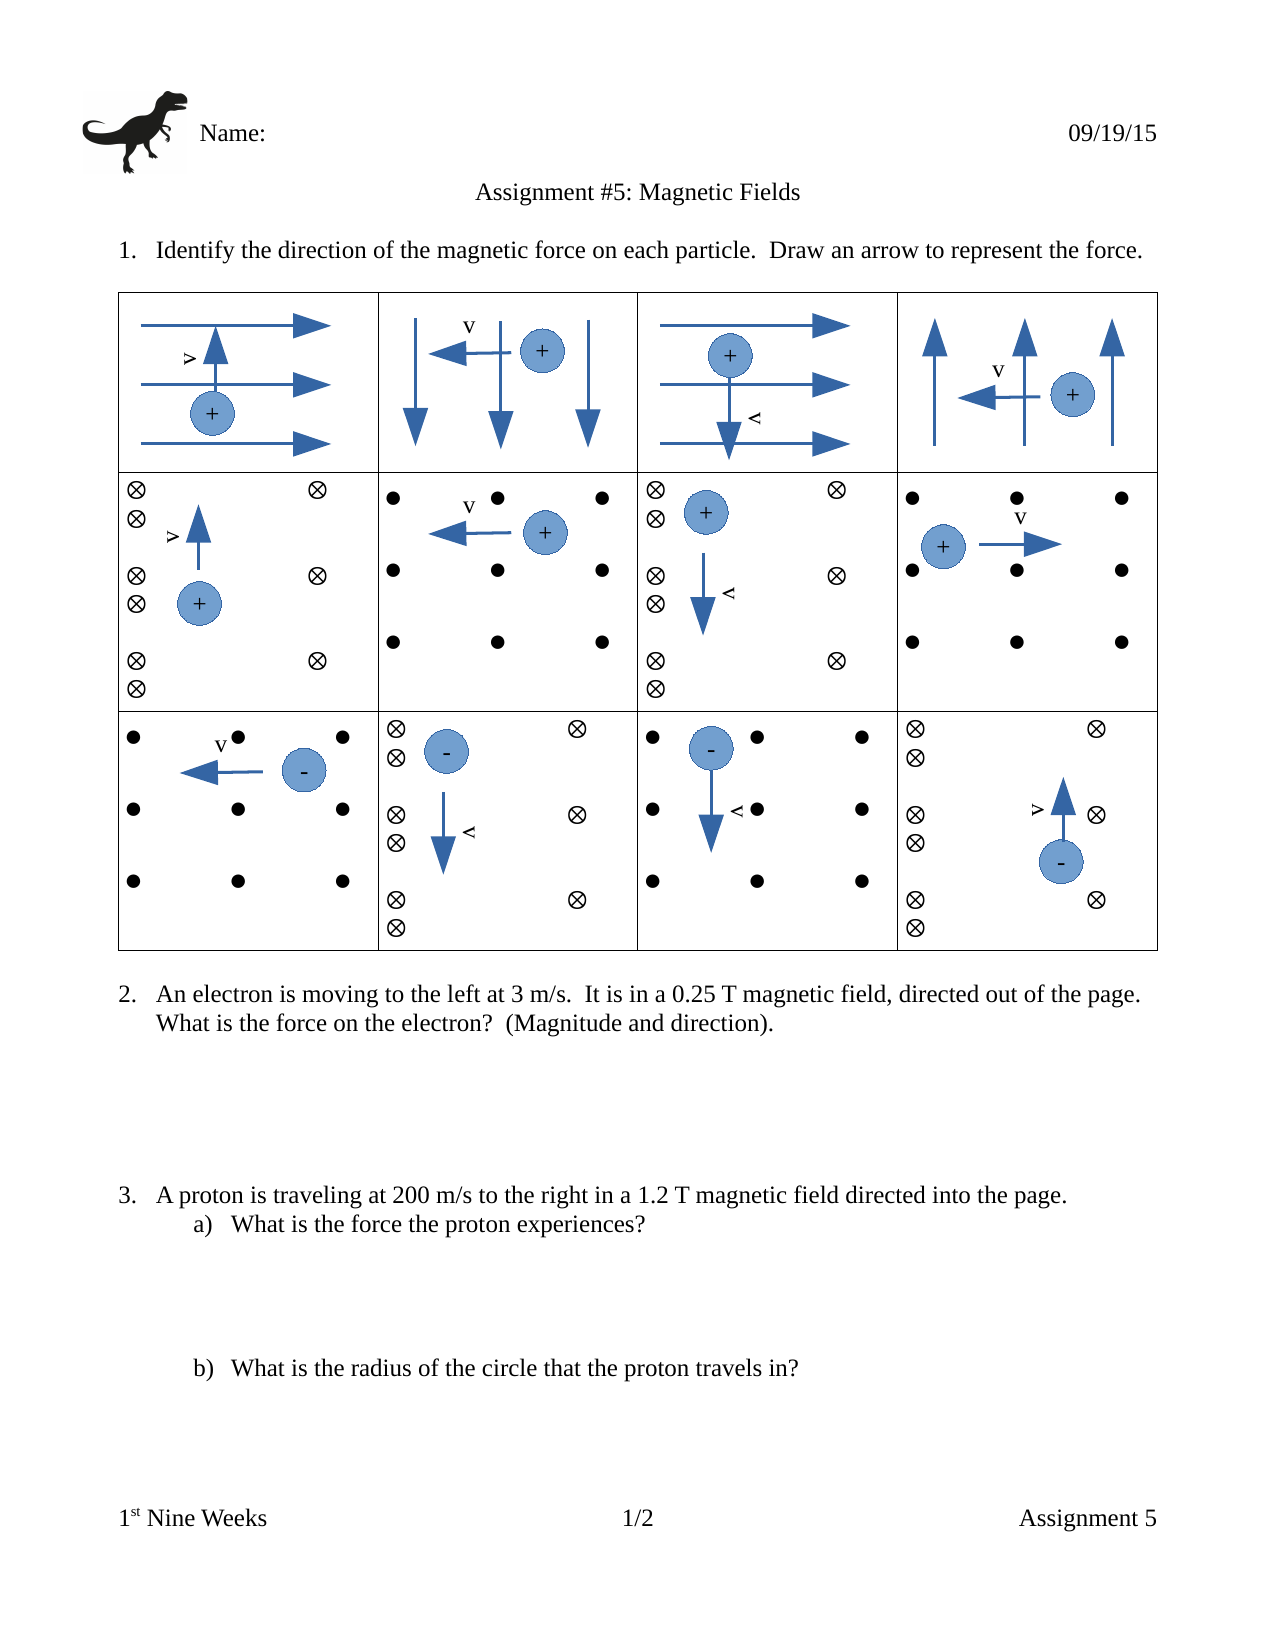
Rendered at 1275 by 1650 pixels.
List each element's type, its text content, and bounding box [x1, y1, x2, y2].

list An electron is moving to the left at 3 m/s. It is in a 0.25 T magnetic field, directed out of the page. What is the force on the electron? (Magnitude and direction). [118, 979, 1157, 1037]
table_header [379, 293, 637, 472]
list A proton is traveling at 200 m/s to the right in a 1.2 T magnetic field directed into the page. [118, 1181, 1157, 1209]
table_cell          [119, 473, 378, 711]
picture [82, 91, 188, 174]
table_header [119, 293, 378, 472]
text Assignment #5: Magnetic Fields [118, 177, 1157, 206]
table_header [638, 293, 897, 472]
table_header [898, 293, 1157, 472]
list What is the force the proton experiences? [193, 1209, 1157, 1238]
table_cell ● ● ● ● ● ● ● ● ● [638, 712, 897, 950]
table_cell          [379, 712, 637, 950]
table_cell          [638, 473, 897, 711]
table_cell ● ● ● ● ● ● ● ● ● [898, 473, 1157, 711]
table_cell ● ● ● ● ● ● ● ● ● [119, 712, 378, 950]
table_cell ● ● ● ● ● ● ● ● ● [379, 473, 637, 711]
list What is the radius of the circle that the proton travels in? [193, 1353, 1157, 1382]
table_cell          [898, 712, 1157, 950]
list Identify the direction of the magnetic force on each particle. Draw an arrow to represent the force. [118, 235, 1157, 263]
